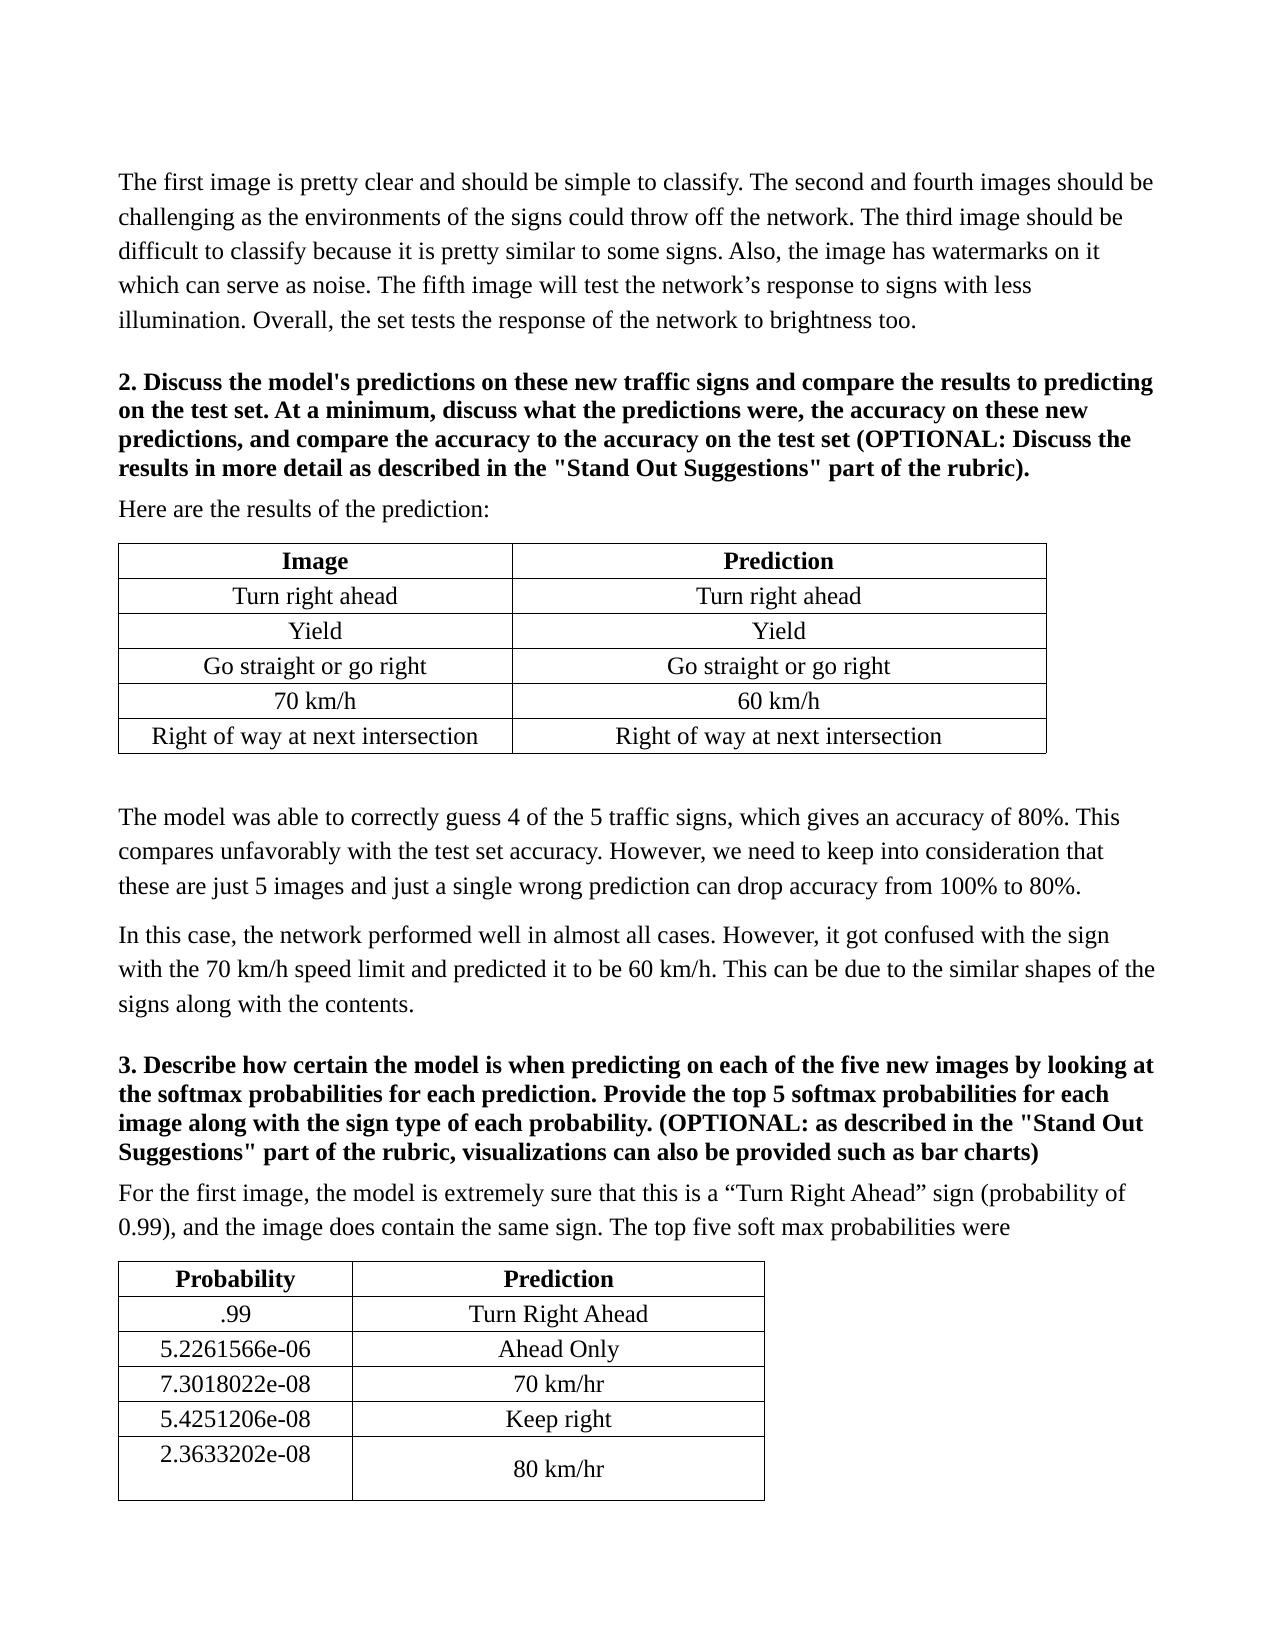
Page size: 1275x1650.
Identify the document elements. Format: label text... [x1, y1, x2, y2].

table_cell Yield [119, 614, 512, 648]
table_header Image [119, 544, 512, 578]
table_cell Right of way at next intersection [513, 719, 1046, 753]
table_cell Keep right [353, 1402, 764, 1436]
table_cell Yield [513, 614, 1046, 648]
table_cell Right of way at next intersection [119, 719, 512, 753]
table_cell Ahead Only [353, 1332, 764, 1366]
table_header Probability [119, 1262, 352, 1296]
table_cell 2.3633202e-08 [119, 1437, 352, 1500]
table_cell 7.3018022e-08 [119, 1367, 352, 1401]
table_header Prediction [353, 1262, 764, 1296]
table_cell .99 [119, 1297, 352, 1331]
table_cell Go straight or go right [119, 649, 512, 683]
table_cell 5.4251206e-08 [119, 1402, 352, 1436]
text In this case, the network performed well in almost all cases. However, it got confused with the sign with the 70 km/h speed limit and predicted it to be 60 km/h. This can be due to the similar shapes of the signs along with the contents. [118, 920, 1157, 1017]
text Here are the results of the prediction: [118, 494, 1157, 523]
table_cell 80 km/hr [353, 1437, 764, 1500]
subtitle 2. Discuss the model's predictions on these new traffic signs and compare the results to predicting on the test set. At a minimum, discuss what the predictions were, the accuracy on these new predictions, and compare the accuracy to the accuracy on the test set (OPTIONAL: Discuss the results in more detail as described in the "Stand Out Suggestions" part of the rubric). [118, 367, 1157, 482]
table_cell Turn right ahead [513, 579, 1046, 613]
table_cell Turn right ahead [119, 579, 512, 613]
text For the first image, the model is extremely sure that this is a “Turn Right Ahead” sign (probability of 0.99), and the image does contain the same sign. The top five soft max probabilities were [118, 1178, 1157, 1241]
text The model was able to correctly guess 4 of the 5 traffic signs, which gives an accuracy of 80%. This compares unfavorably with the test set accuracy. However, we need to keep into consideration that these are just 5 images and just a single wrong prediction can drop accuracy from 100% to 80%. [118, 802, 1157, 899]
table_cell 5.2261566e-06 [119, 1332, 352, 1366]
table_cell Go straight or go right [513, 649, 1046, 683]
table_cell 70 km/hr [353, 1367, 764, 1401]
table_cell Turn Right Ahead [353, 1297, 764, 1331]
table_header Prediction [513, 544, 1046, 578]
table_cell 70 km/h [119, 684, 512, 718]
table_cell 60 km/h [513, 684, 1046, 718]
text The first image is pretty clear and should be simple to classify. The second and fourth images should be challenging as the environments of the signs could throw off the network. The third image should be difficult to classify because it is pretty similar to some signs. Also, the image has watermarks on it which can serve as noise. The fifth image will test the network’s response to signs with less illumination. Overall, the set tests the response of the network to brightness too. [118, 167, 1157, 334]
subtitle 3. Describe how certain the model is when predicting on each of the five new images by looking at the softmax probabilities for each prediction. Provide the top 5 softmax probabilities for each image along with the sign type of each probability. (OPTIONAL: as described in the "Stand Out Suggestions" part of the rubric, visualizations can also be provided such as bar charts) [118, 1050, 1157, 1165]
